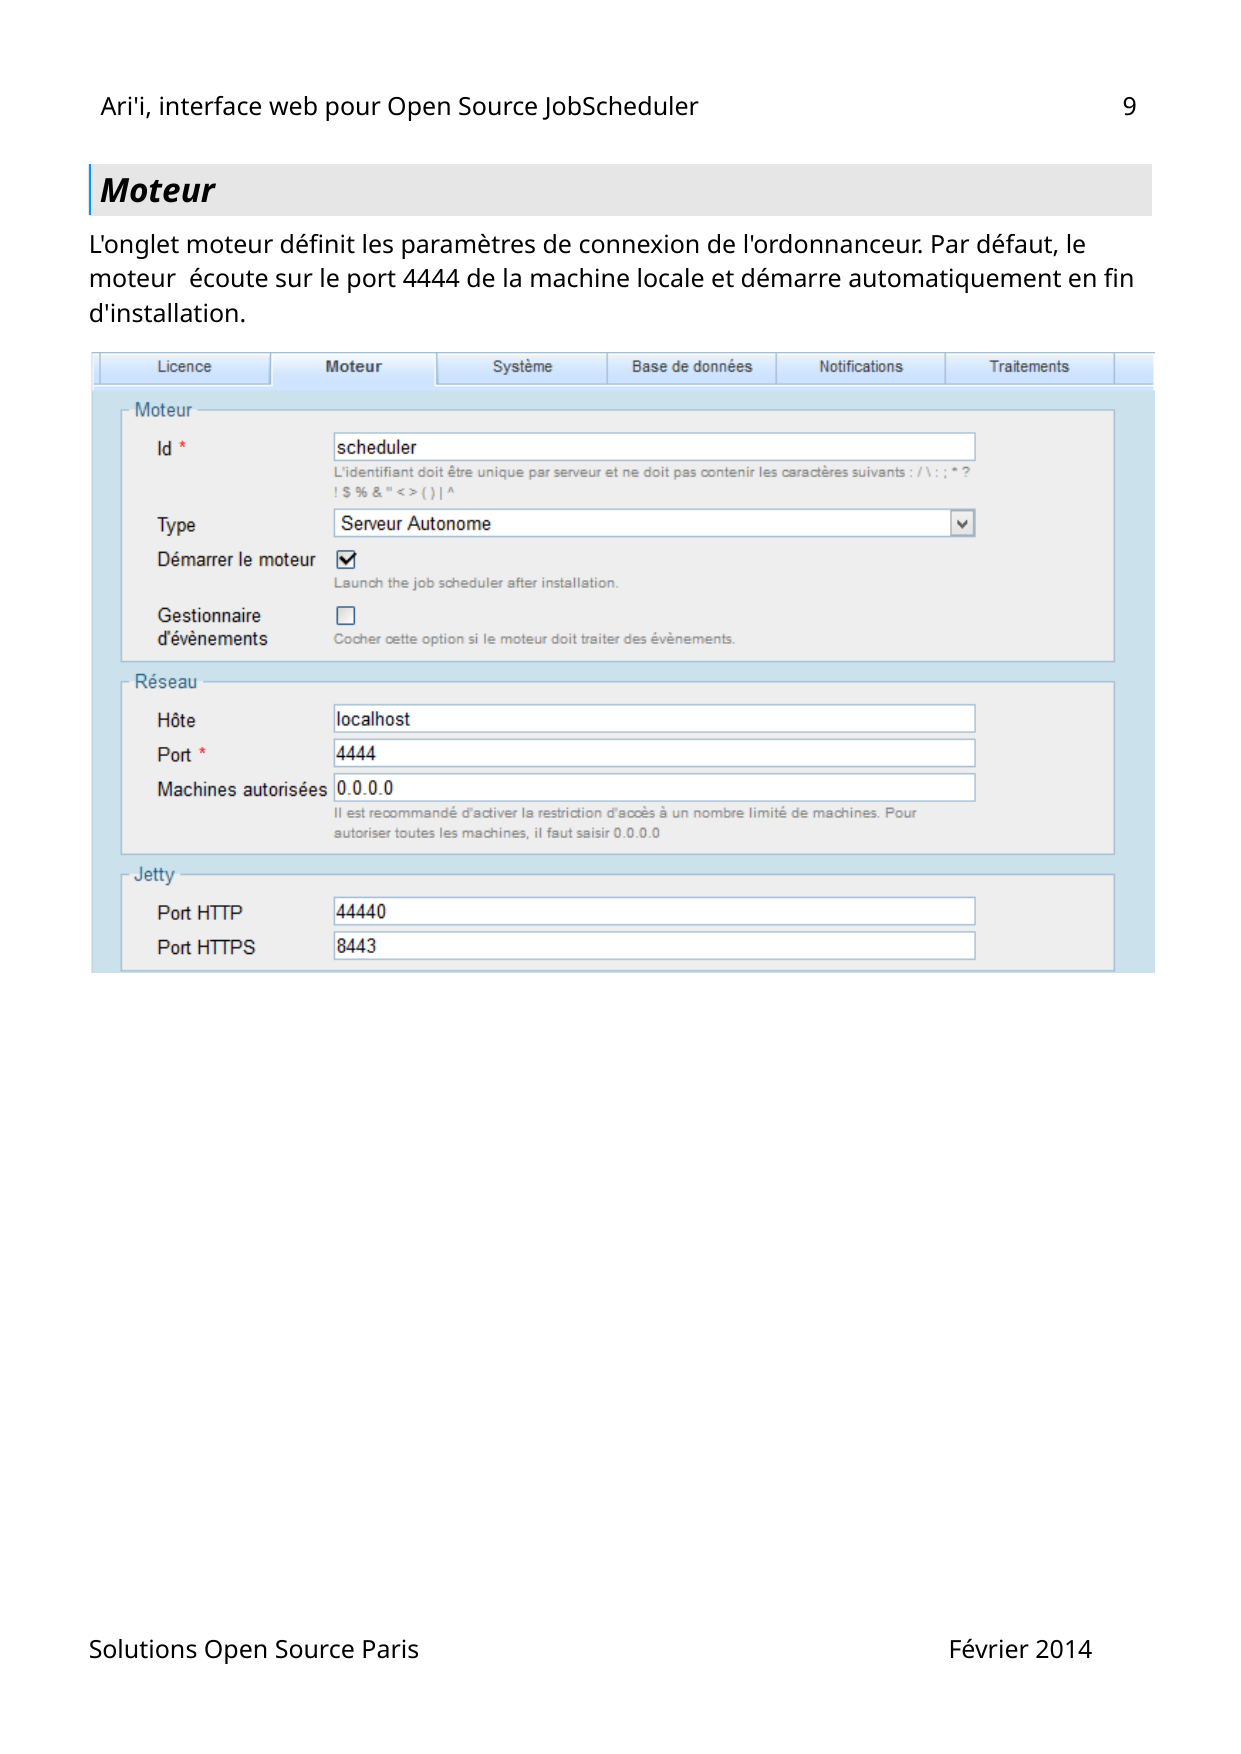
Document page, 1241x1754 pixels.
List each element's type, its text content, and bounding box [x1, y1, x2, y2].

subtitle Moteur [91, 165, 1151, 215]
text L'onglet moteur définit les paramètres de connexion de l'ordonnanceur. Par défaut, le moteur écoute sur le port 4444 de la machine locale et démarre automatiquement en fin d'installation. [88, 227, 1152, 329]
